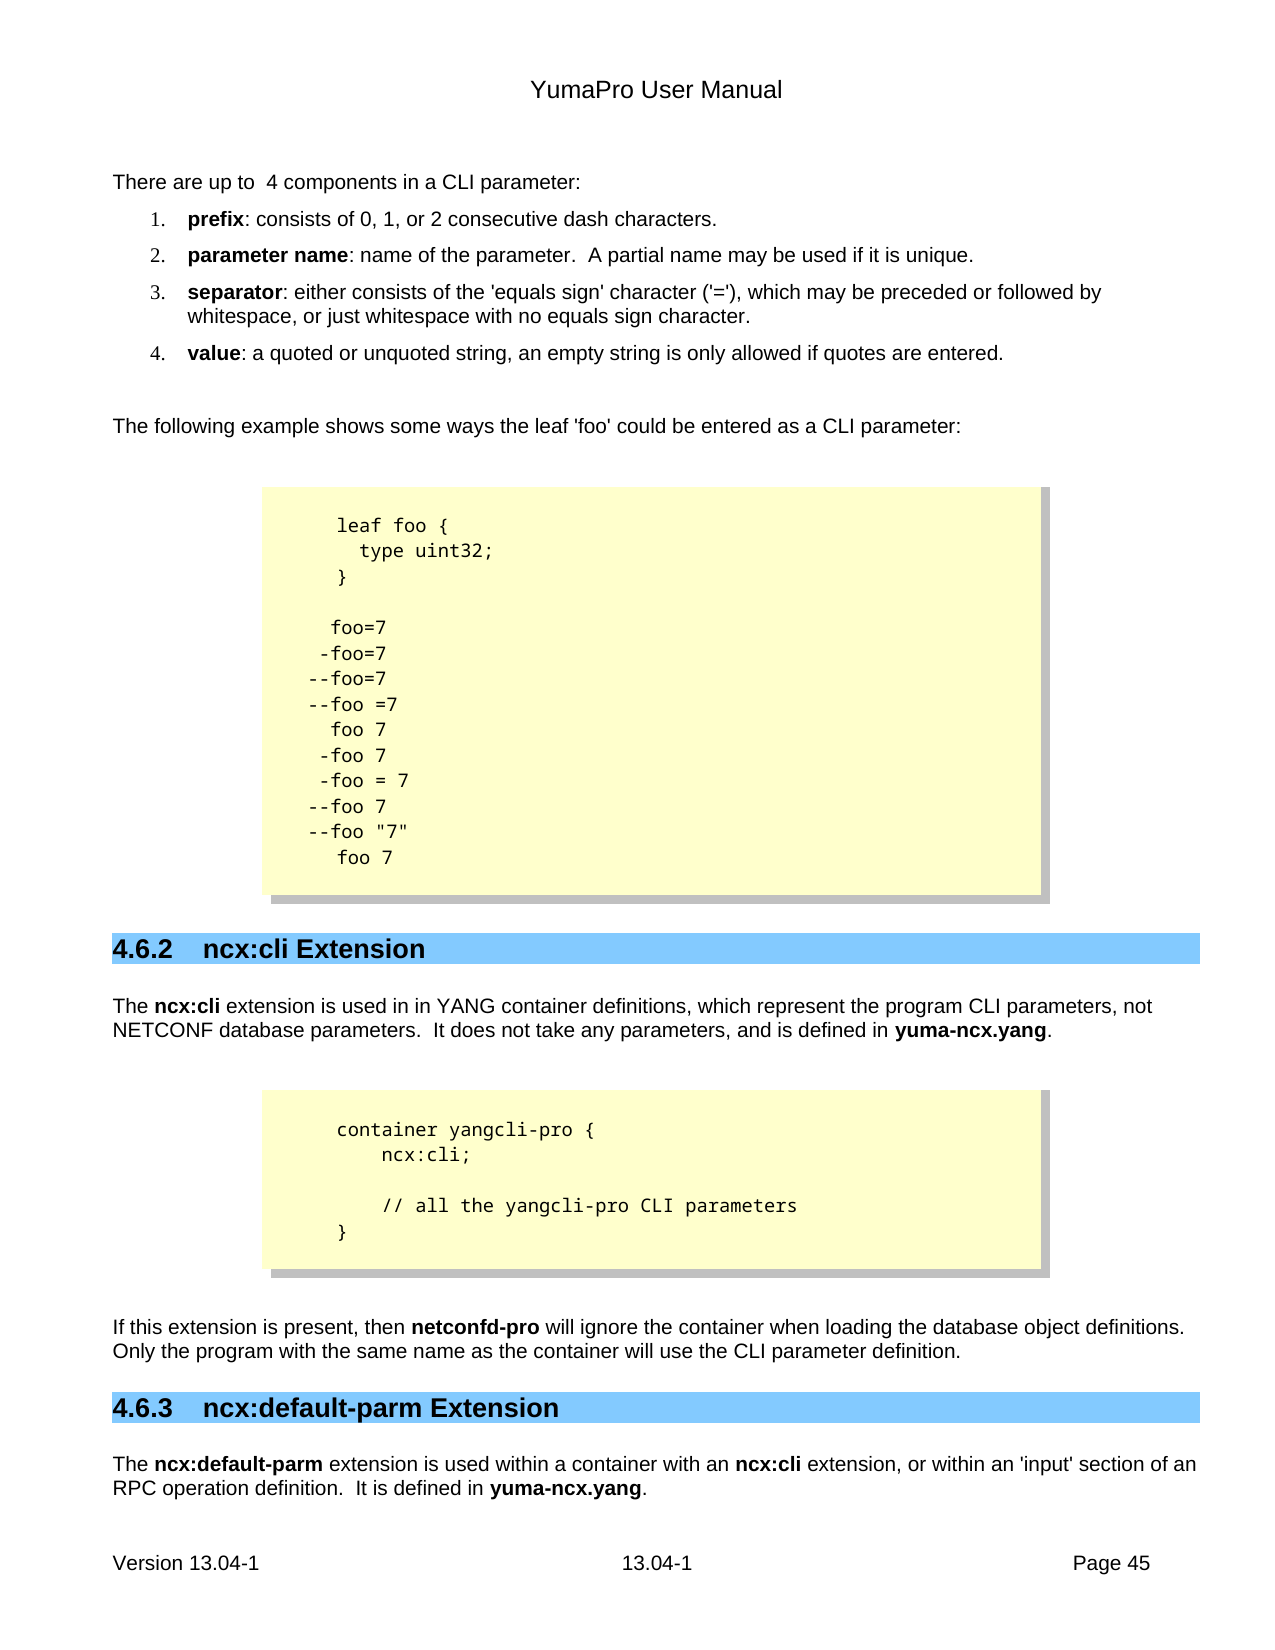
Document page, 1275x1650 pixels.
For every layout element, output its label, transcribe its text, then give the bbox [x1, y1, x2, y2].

text foo 7 [262, 844, 1041, 869]
text -foo = 7 [262, 767, 1041, 793]
list parameter name: name of the parameter. A partial name may be used if it is unique. [150, 243, 1200, 267]
text The ncx:cli extension is used in in YANG container definitions, which represent the program CLI parameters, not NETCONF database parameters. It does not take any parameters, and is defined in yuma-ncx.yang. [112, 993, 1200, 1041]
text type uint32; [262, 538, 1041, 563]
text The following example shows some ways the leaf 'foo' could be entered as a CLI parameter: [112, 414, 1200, 438]
text There are up to 4 components in a CLI parameter: [112, 170, 1200, 194]
text foo=7 [262, 614, 1041, 640]
text --foo "7" [262, 818, 1041, 844]
list value: a quoted or unquoted string, an empty string is only allowed if quotes are entered. [150, 341, 1200, 365]
subtitle ncx:cli Extension [112, 933, 1200, 964]
text foo 7 [262, 716, 1041, 742]
text // all the yangcli-pro CLI parameters [262, 1192, 1041, 1218]
text --foo =7 [262, 691, 1041, 716]
text --foo=7 [262, 665, 1041, 691]
text If this extension is present, then netconfd-pro will ignore the container when loading the database object definitions. Only the program with the same name as the container will use the CLI parameter definition. [112, 1314, 1200, 1362]
text container yangcli-pro { [262, 1116, 1041, 1141]
text } [262, 1218, 1041, 1243]
text The ncx:default-parm extension is used within a container with an ncx:cli extension, or within an 'input' section of an RPC operation definition. It is defined in yuma-ncx.yang. [112, 1452, 1200, 1500]
text -foo 7 [262, 742, 1041, 767]
text ncx:cli; [262, 1141, 1041, 1167]
list separator: either consists of the 'equals sign' character ('='), which may be preceded or followed by whitespace, or just whitespace with no equals sign character. [150, 280, 1200, 328]
subtitle ncx:default-parm Extension [112, 1392, 1200, 1423]
text -foo=7 [262, 640, 1041, 665]
list prefix: consists of 0, 1, or 2 consecutive dash characters. [150, 207, 1200, 231]
text leaf foo { [262, 512, 1041, 538]
text --foo 7 [262, 793, 1041, 818]
text } [262, 563, 1041, 589]
